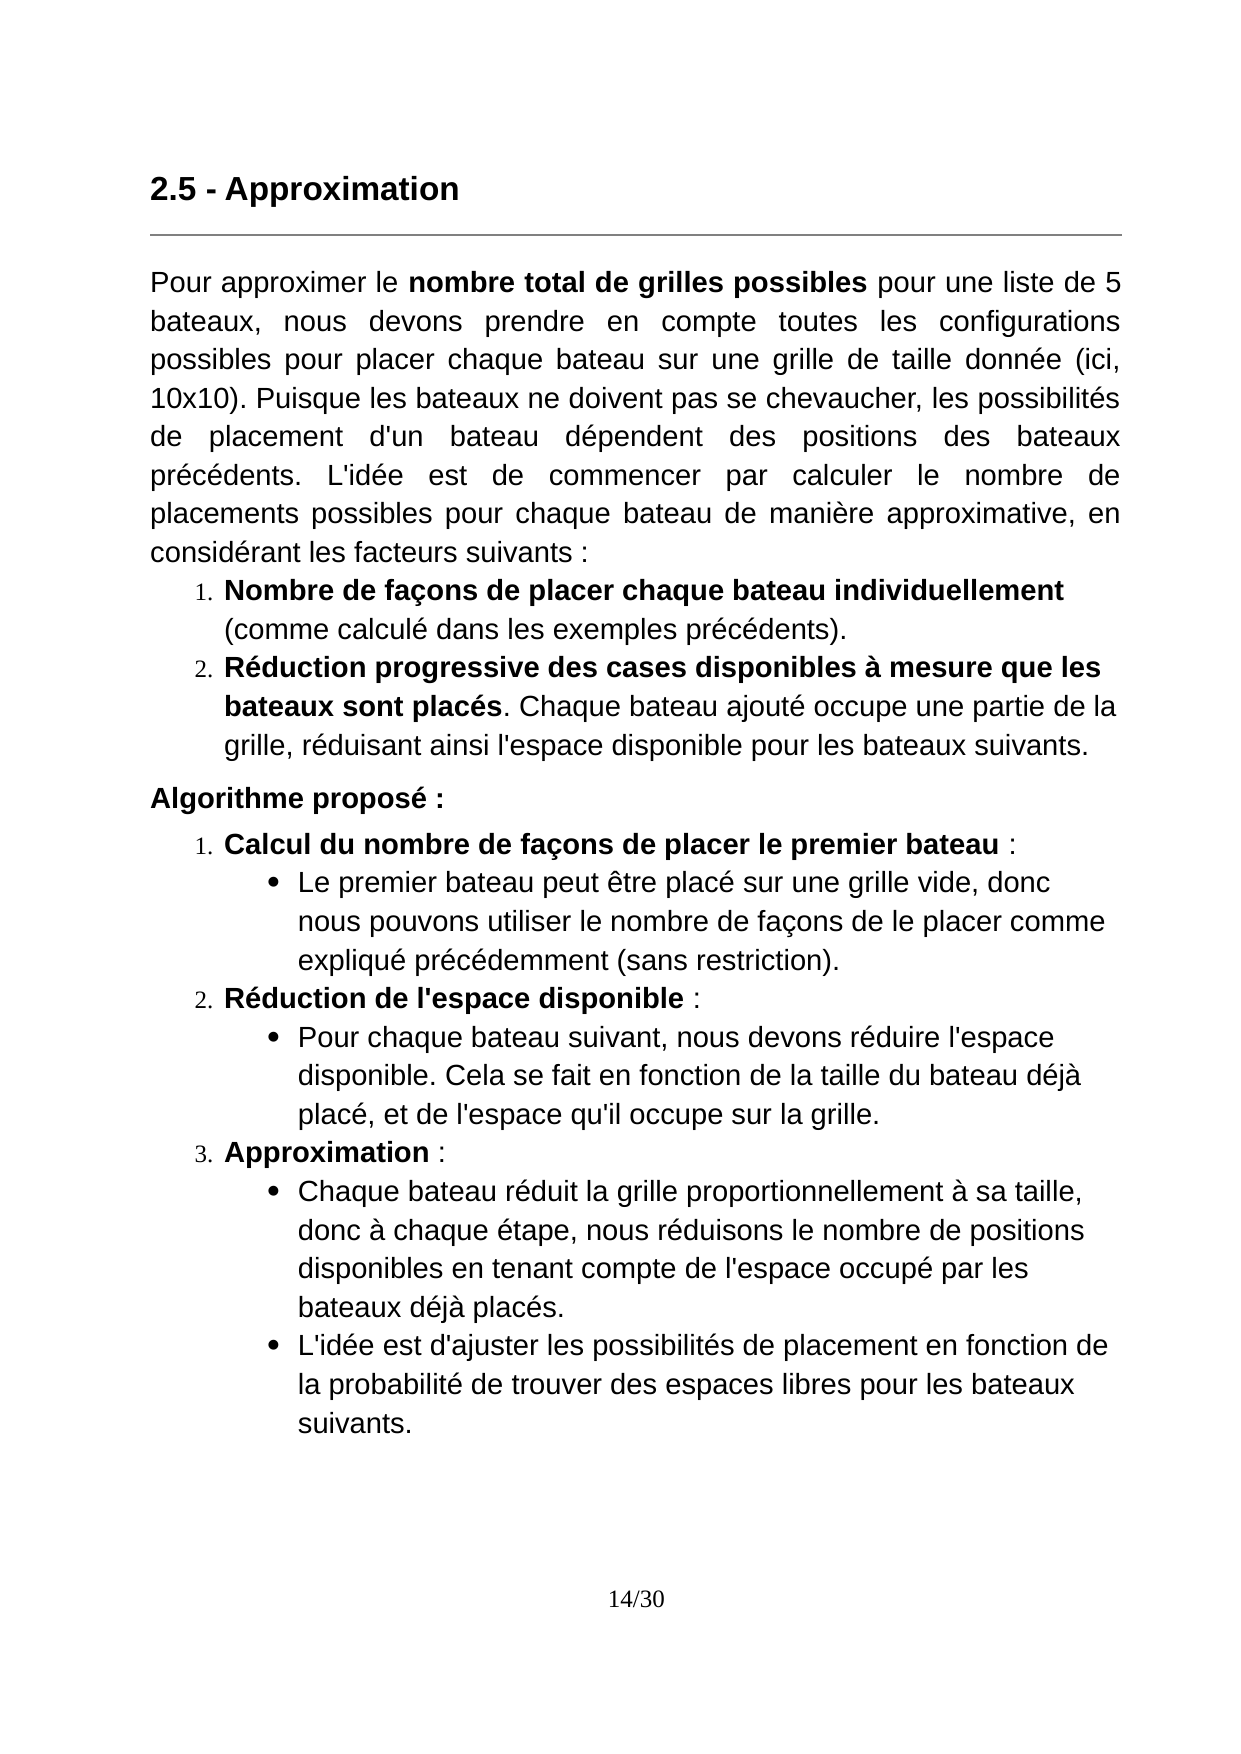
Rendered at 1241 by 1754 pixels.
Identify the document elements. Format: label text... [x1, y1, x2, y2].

list Nombre de façons de placer chaque bateau individuellement (comme calculé dans les exemples précédents). [194, 573, 1122, 646]
list Calcul du nombre de façons de placer le premier bateau : [194, 827, 1122, 860]
subtitle Algorithme proposé : [150, 781, 1122, 814]
subtitle 2.5 - Approximation [150, 169, 1122, 207]
list Approximation : [194, 1136, 1122, 1169]
list Pour chaque bateau suivant, nous devons réduire l'espace disponible. Cela se fait en fonction de la taille du bateau déjà placé, et de l'espace qu'il occupe sur la grille. [268, 1020, 1122, 1131]
list Le premier bateau peut être placé sur une grille vide, donc nous pouvons utiliser le nombre de façons de le placer comme expliqué précédemment (sans restriction). [268, 865, 1122, 976]
list Réduction progressive des cases disponibles à mesure que les bateaux sont placés. Chaque bateau ajouté occupe une partie de la grille, réduisant ainsi l'espace disponible pour les bateaux suivants. [194, 651, 1122, 761]
text Pour approximer le nombre total de grilles possibles pour une liste de 5 bateaux, nous devons prendre en compte toutes les configurations possibles pour placer chaque bateau sur une grille de taille donnée (ici, 10x10). Puisque les bateaux ne doivent pas se chevaucher, les possibilités de placement d'un bateau dépendent des positions des bateaux précédents. L'idée est de commencer par calculer le nombre de placements possibles pour chaque bateau de manière approximative, en considérant les facteurs suivants : [150, 265, 1122, 568]
list L'idée est d'ajuster les possibilités de placement en fonction de la probabilité de trouver des espaces libres pour les bateaux suivants. [268, 1328, 1122, 1439]
list Réduction de l'espace disponible : [194, 981, 1122, 1015]
list Chaque bateau réduit la grille proportionnellement à sa taille, donc à chaque étape, nous réduisons le nombre de positions disponibles en tenant compte de l'espace occupé par les bateaux déjà placés. [268, 1174, 1122, 1323]
